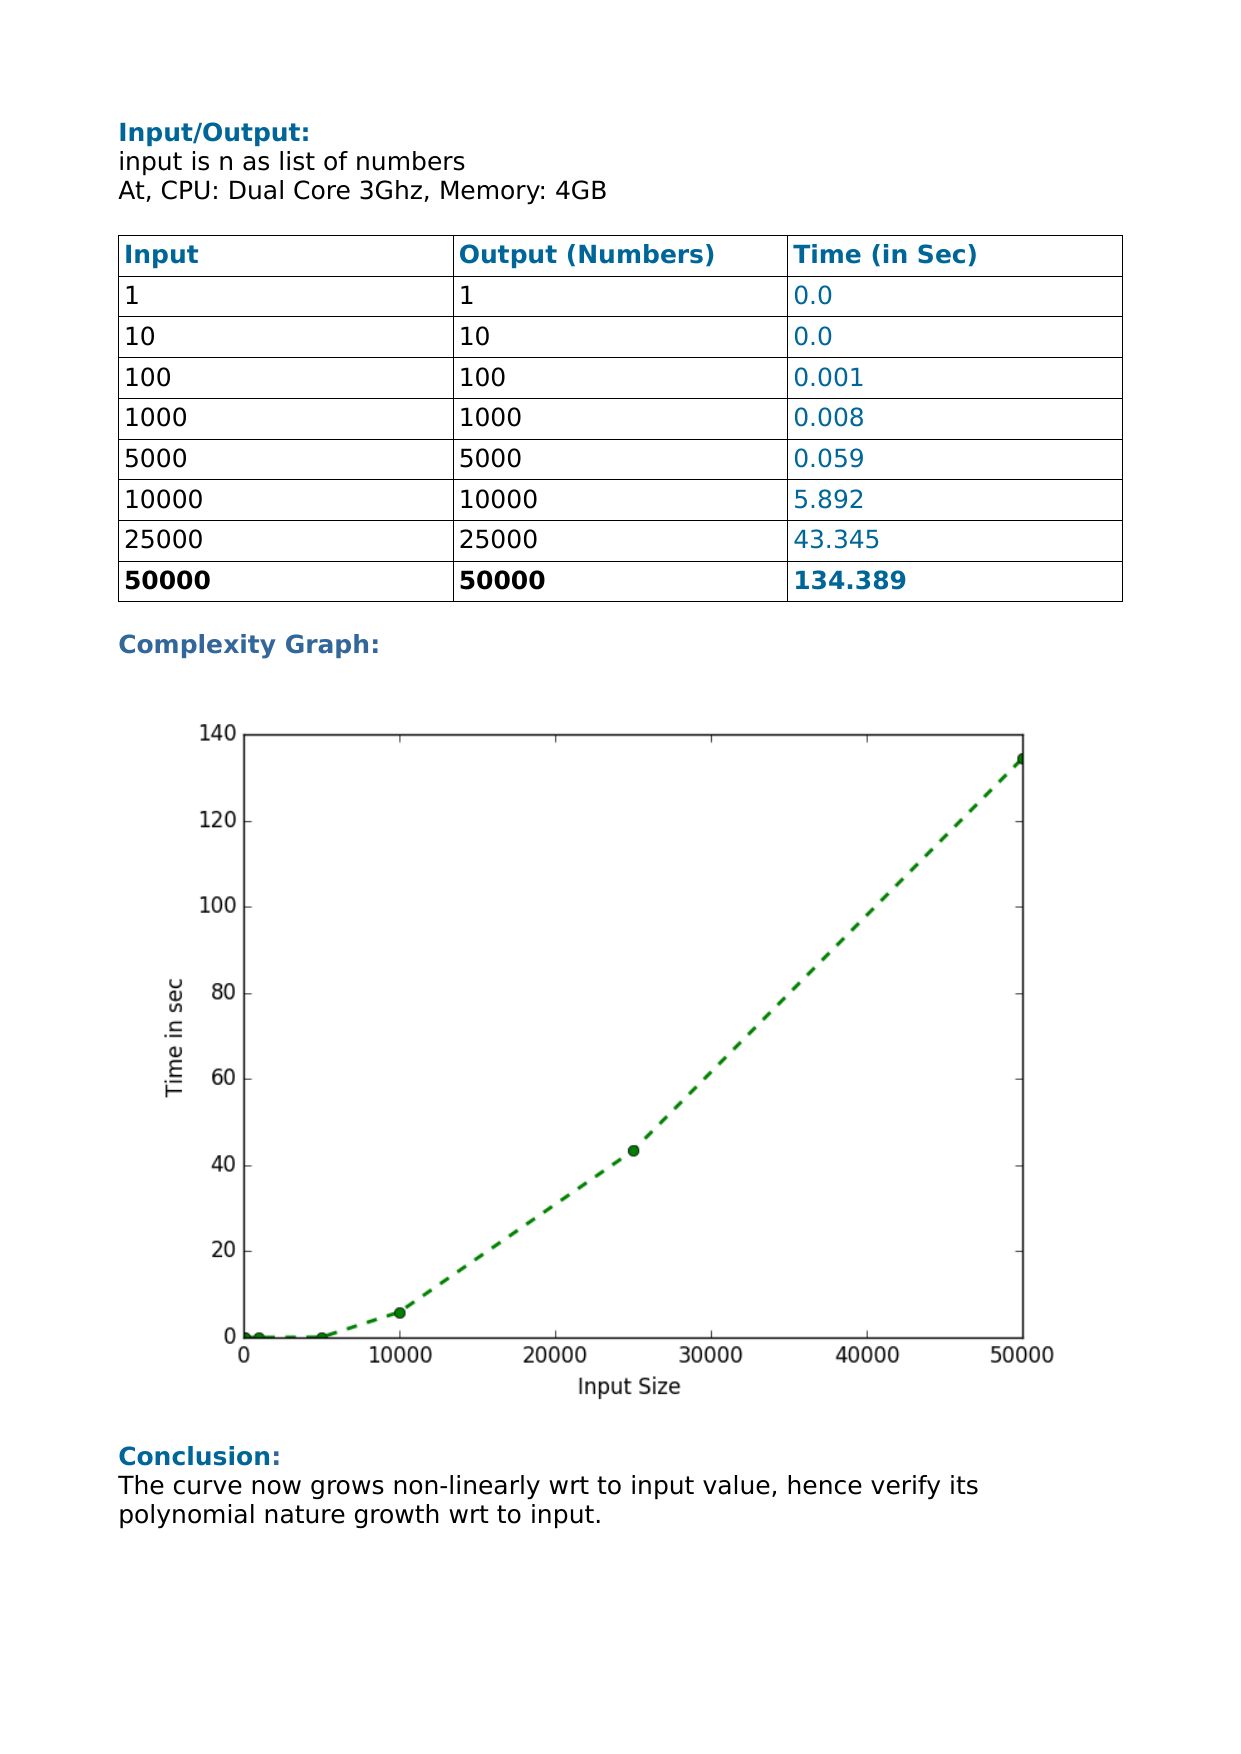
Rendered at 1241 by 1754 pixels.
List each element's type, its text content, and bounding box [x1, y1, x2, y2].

table_cell 100 [119, 358, 453, 398]
table_cell 10000 [454, 480, 787, 520]
text input is n as list of numbers [118, 147, 1122, 176]
table_cell 5000 [119, 440, 453, 479]
table_cell 50000 [119, 562, 453, 601]
table_cell 10 [454, 317, 787, 357]
table_cell 0.008 [788, 399, 1122, 438]
table_header Time (in Sec) [788, 236, 1122, 276]
table_cell 10000 [119, 480, 453, 520]
text Complexity Graph: [118, 631, 1122, 659]
table_cell 5000 [454, 440, 787, 479]
table_cell 1 [454, 277, 787, 316]
text The curve now grows non-linearly wrt to input value, hence verify its polynomial nature growth wrt to input. [118, 1471, 1122, 1529]
table_cell 25000 [119, 521, 453, 561]
table_cell 1000 [119, 399, 453, 438]
table_cell 50000 [454, 562, 787, 601]
picture [118, 659, 1123, 1413]
text Input/Output: [118, 118, 1122, 147]
table_cell 43.345 [788, 521, 1122, 561]
text At, CPU: Dual Core 3Ghz, Memory: 4GB [118, 176, 1122, 206]
table_header Input [119, 236, 453, 276]
table_cell 10 [119, 317, 453, 357]
table_cell 1 [119, 277, 453, 316]
table_cell 100 [454, 358, 787, 398]
table_cell 0.0 [788, 317, 1122, 357]
table_cell 25000 [454, 521, 787, 561]
table_cell 5.892 [788, 480, 1122, 520]
table_cell 0.001 [788, 358, 1122, 398]
text Conclusion: [118, 1442, 1122, 1471]
table_cell 134.389 [788, 562, 1122, 601]
table_cell 1000 [454, 399, 787, 438]
table_header Output (Numbers) [454, 236, 787, 276]
table_cell 0.059 [788, 440, 1122, 479]
table_cell 0.0 [788, 277, 1122, 316]
